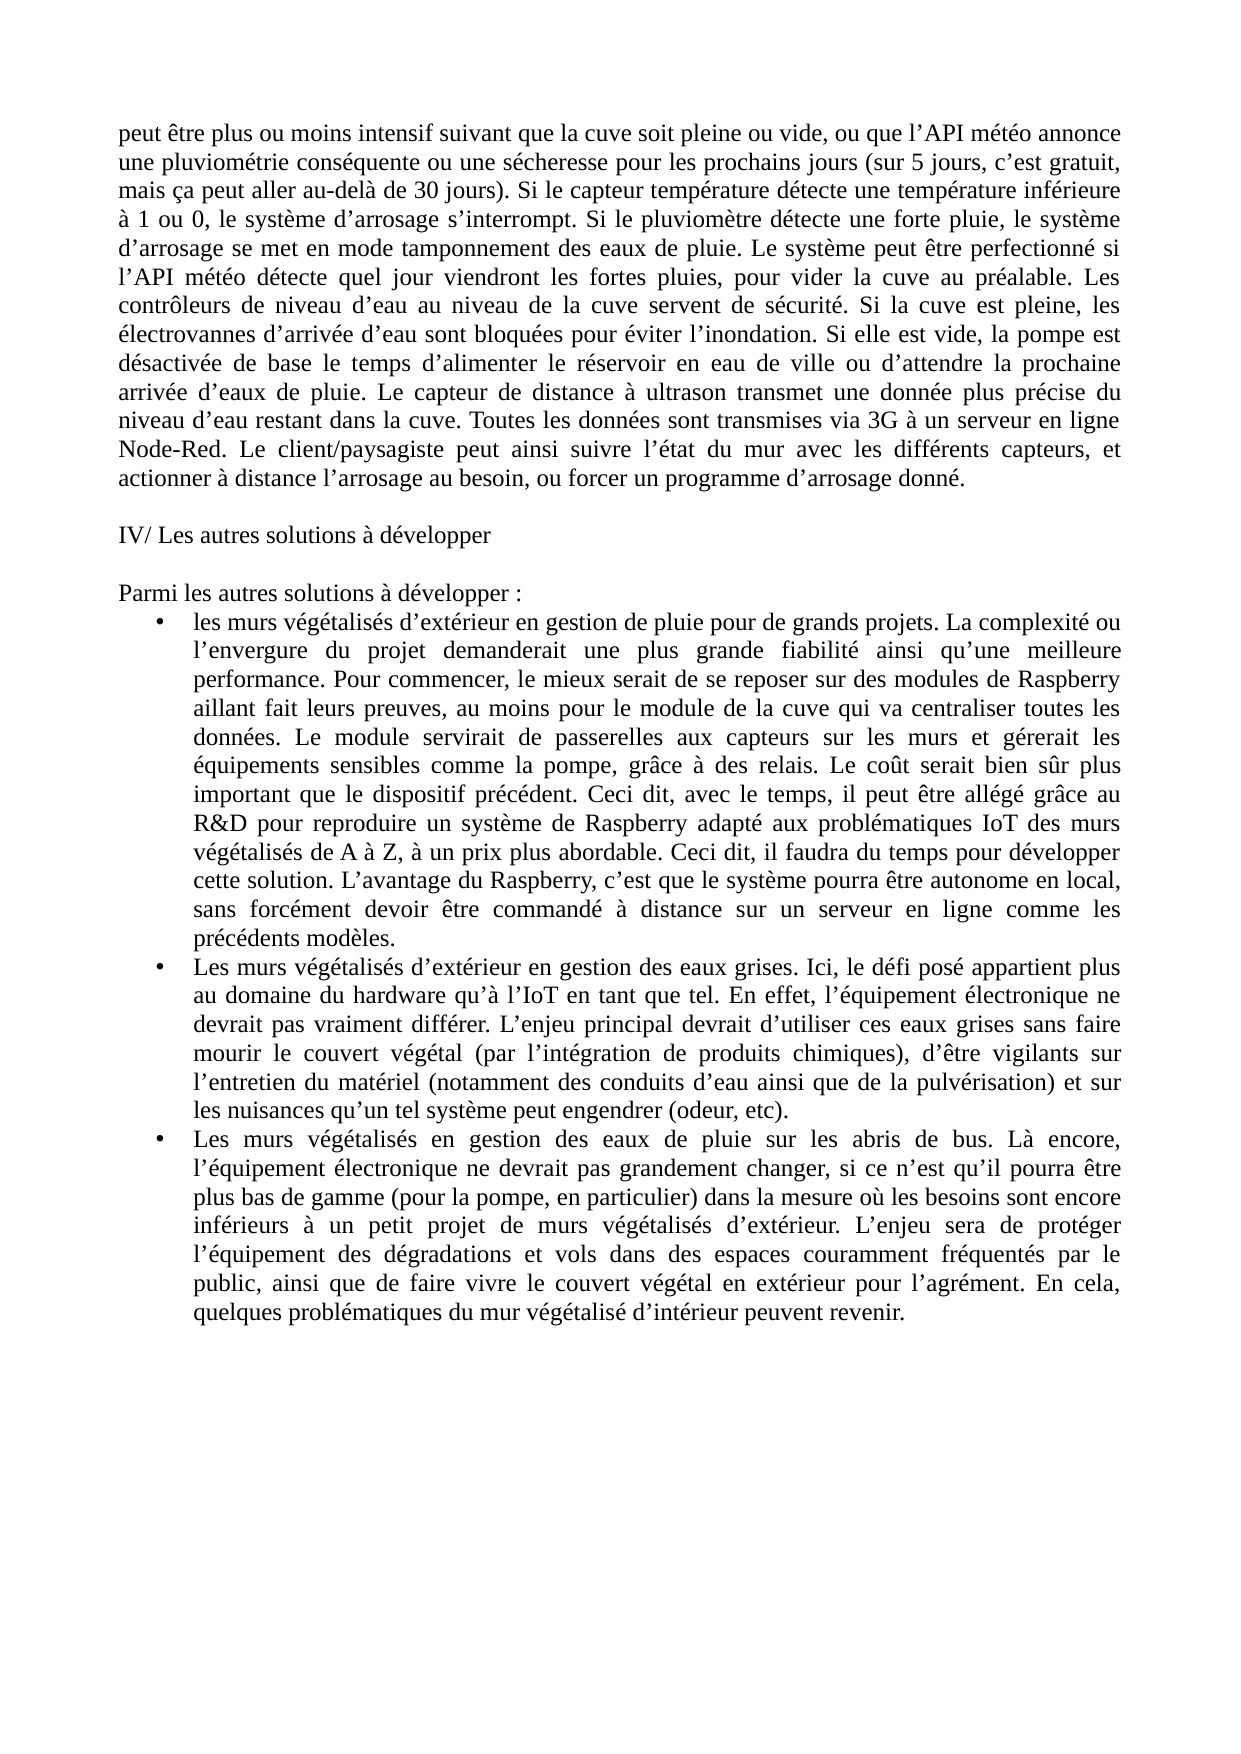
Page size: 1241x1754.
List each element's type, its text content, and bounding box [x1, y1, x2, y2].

text Parmi les autres solutions à développer : [118, 578, 1122, 607]
text IV/ Les autres solutions à développer [118, 521, 1122, 549]
list Les murs végétalisés en gestion des eaux de pluie sur les abris de bus. Là encore, l’équipement électronique ne devrait pas grandement changer, si ce n’est qu’il pourra être plus bas de gamme (pour la pompe, en particulier) dans la mesure où les besoins sont encore inférieurs à un petit projet de murs végétalisés d’extérieur. L’enjeu sera de protéger l’équipement des dégradations et vols dans des espaces couramment fréquentés par le public, ainsi que de faire vivre le couvert végétal en extérieur pour l’agrément. En cela, quelques problématiques du mur végétalisé d’intérieur peuvent revenir. [156, 1124, 1122, 1326]
list les murs végétalisés d’extérieur en gestion de pluie pour de grands projets. La complexité ou l’envergure du projet demanderait une plus grande fiabilité ainsi qu’une meilleure performance. Pour commencer, le mieux serait de se reposer sur des modules de Raspberry aillant fait leurs preuves, au moins pour le module de la cuve qui va centraliser toutes les données. Le module servirait de passerelles aux capteurs sur les murs et gérerait les équipements sensibles comme la pompe, grâce à des relais. Le coût serait bien sûr plus important que le dispositif précédent. Ceci dit, avec le temps, il peut être allégé grâce au R&D pour reproduire un système de Raspberry adapté aux problématiques IoT des murs végétalisés de A à Z, à un prix plus abordable. Ceci dit, il faudra du temps pour développer cette solution. L’avantage du Raspberry, c’est que le système pourra être autonome en local, sans forcément devoir être commandé à distance sur un serveur en ligne comme les précédents modèles. [156, 607, 1122, 952]
text peut être plus ou moins intensif suivant que la cuve soit pleine ou vide, ou que l’API météo annonce une pluviométrie conséquente ou une sécheresse pour les prochains jours (sur 5 jours, c’est gratuit, mais ça peut aller au-delà de 30 jours). Si le capteur température détecte une température inférieure à 1 ou 0, le système d’arrosage s’interrompt. Si le pluviomètre détecte une forte pluie, le système d’arrosage se met en mode tamponnement des eaux de pluie. Le système peut être perfectionné si l’API météo détecte quel jour viendront les fortes pluies, pour vider la cuve au préalable. Les contrôleurs de niveau d’eau au niveau de la cuve servent de sécurité. Si la cuve est pleine, les électrovannes d’arrivée d’eau sont bloquées pour éviter l’inondation. Si elle est vide, la pompe est désactivée de base le temps d’alimenter le réservoir en eau de ville ou d’attendre la prochaine arrivée d’eaux de pluie. Le capteur de distance à ultrason transmet une donnée plus précise du niveau d’eau restant dans la cuve. Toutes les données sont transmises via 3G à un serveur en ligne Node-Red. Le client/paysagiste peut ainsi suivre l’état du mur avec les différents capteurs, et actionner à distance l’arrosage au besoin, ou forcer un programme d’arrosage donné. [118, 118, 1122, 492]
list Les murs végétalisés d’extérieur en gestion des eaux grises. Ici, le défi posé appartient plus au domaine du hardware qu’à l’IoT en tant que tel. En effet, l’équipement électronique ne devrait pas vraiment différer. L’enjeu principal devrait d’utiliser ces eaux grises sans faire mourir le couvert végétal (par l’intégration de produits chimiques), d’être vigilants sur l’entretien du matériel (notamment des conduits d’eau ainsi que de la pulvérisation) et sur les nuisances qu’un tel système peut engendrer (odeur, etc). [156, 952, 1122, 1124]
